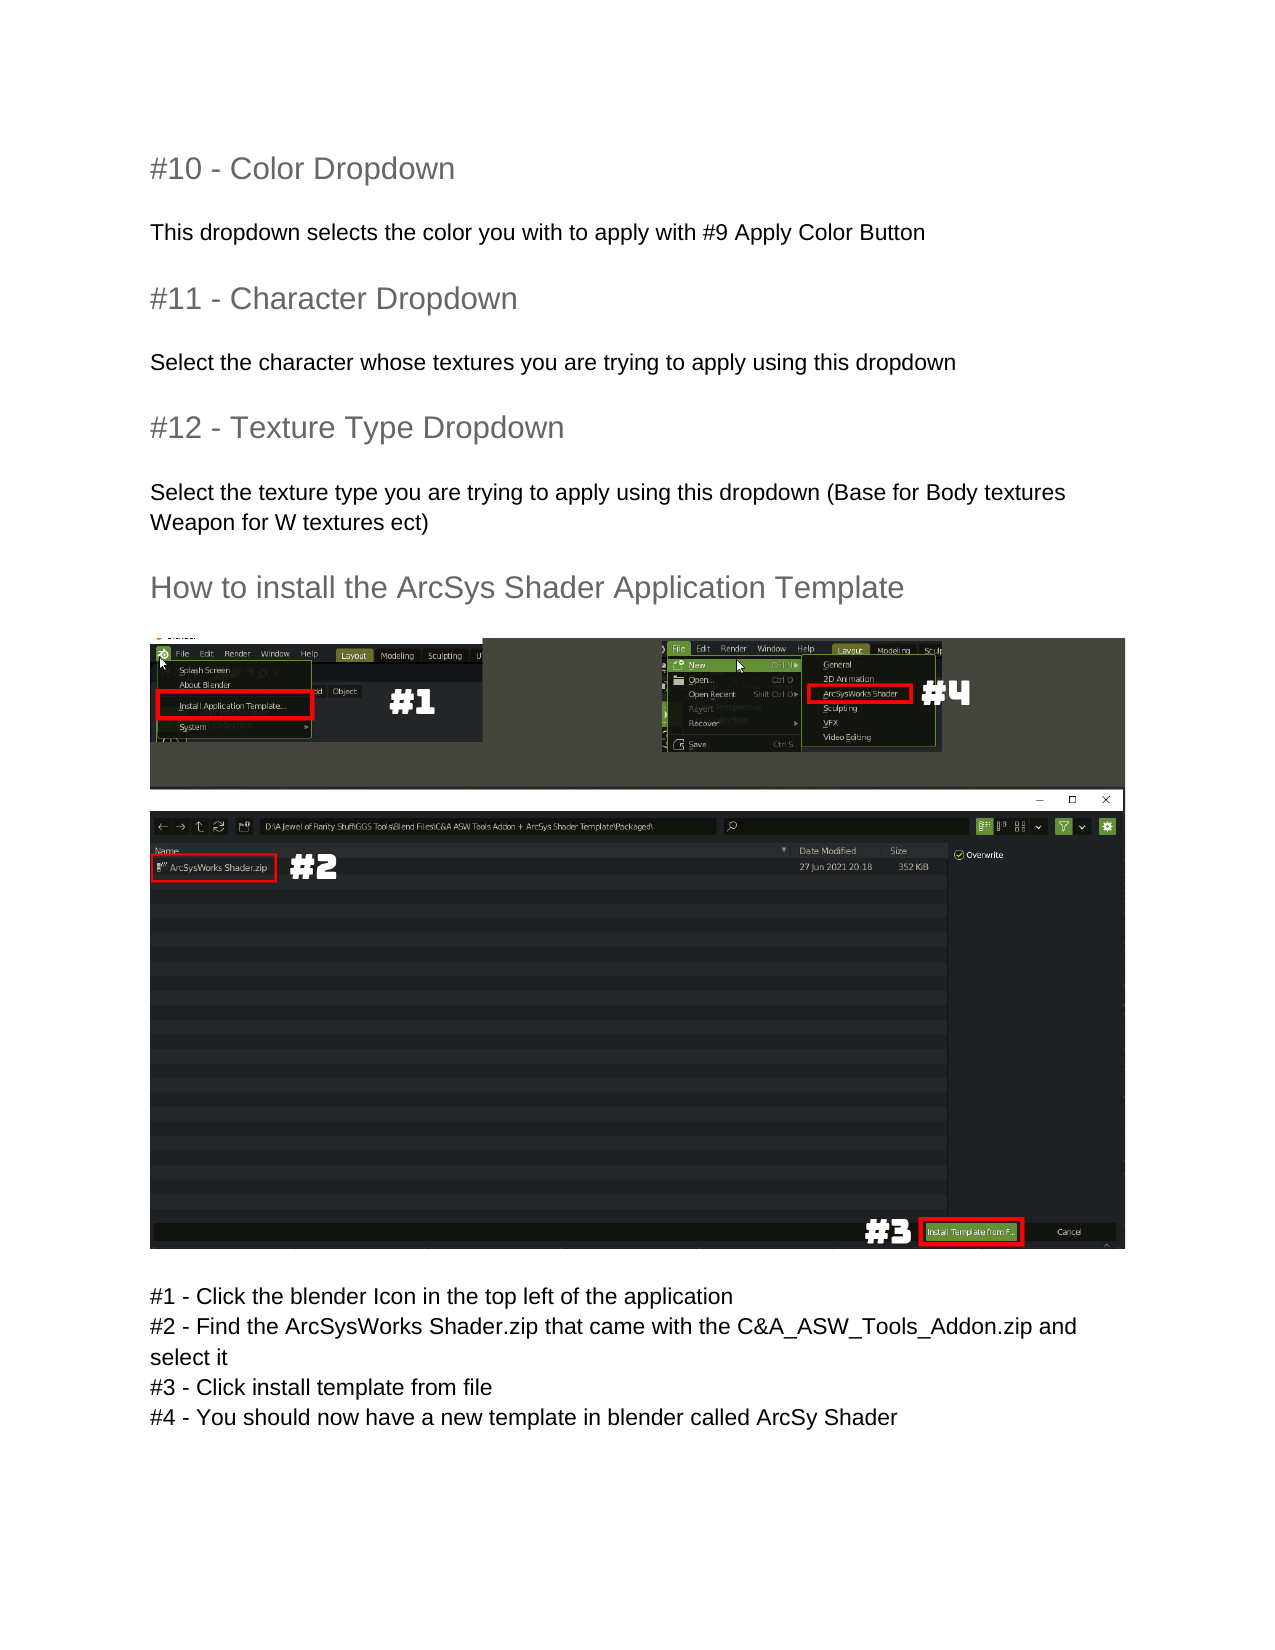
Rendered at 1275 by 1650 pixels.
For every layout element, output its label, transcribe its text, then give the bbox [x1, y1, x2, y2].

text This dropdown selects the color you with to apply with #9 Apply Color Button [150, 219, 1125, 246]
picture [150, 638, 1125, 1249]
subtitle #10 - Color Dropdown [150, 150, 1125, 186]
subtitle #12 - Texture Type Dropdown [150, 409, 1125, 445]
text #3 - Click install template from file [150, 1374, 1125, 1400]
text #1 - Click the blender Icon in the top left of the application [150, 1283, 1125, 1309]
text #4 - You should now have a new template in blender called ArcSy Shader [150, 1404, 1125, 1430]
subtitle How to install the ArcSys Shader Application Template [150, 569, 1125, 605]
text Select the texture type you are trying to apply using this dropdown (Base for Body textures Weapon for W textures ect) [150, 479, 1125, 535]
text Select the character whose textures you are trying to apply using this dropdown [150, 349, 1125, 375]
subtitle #11 - Character Dropdown [150, 280, 1125, 316]
text #2 - Find the ArcSysWorks Shader.zip that came with the C&A_ASW_Tools_Addon.zip and select it [150, 1313, 1125, 1370]
